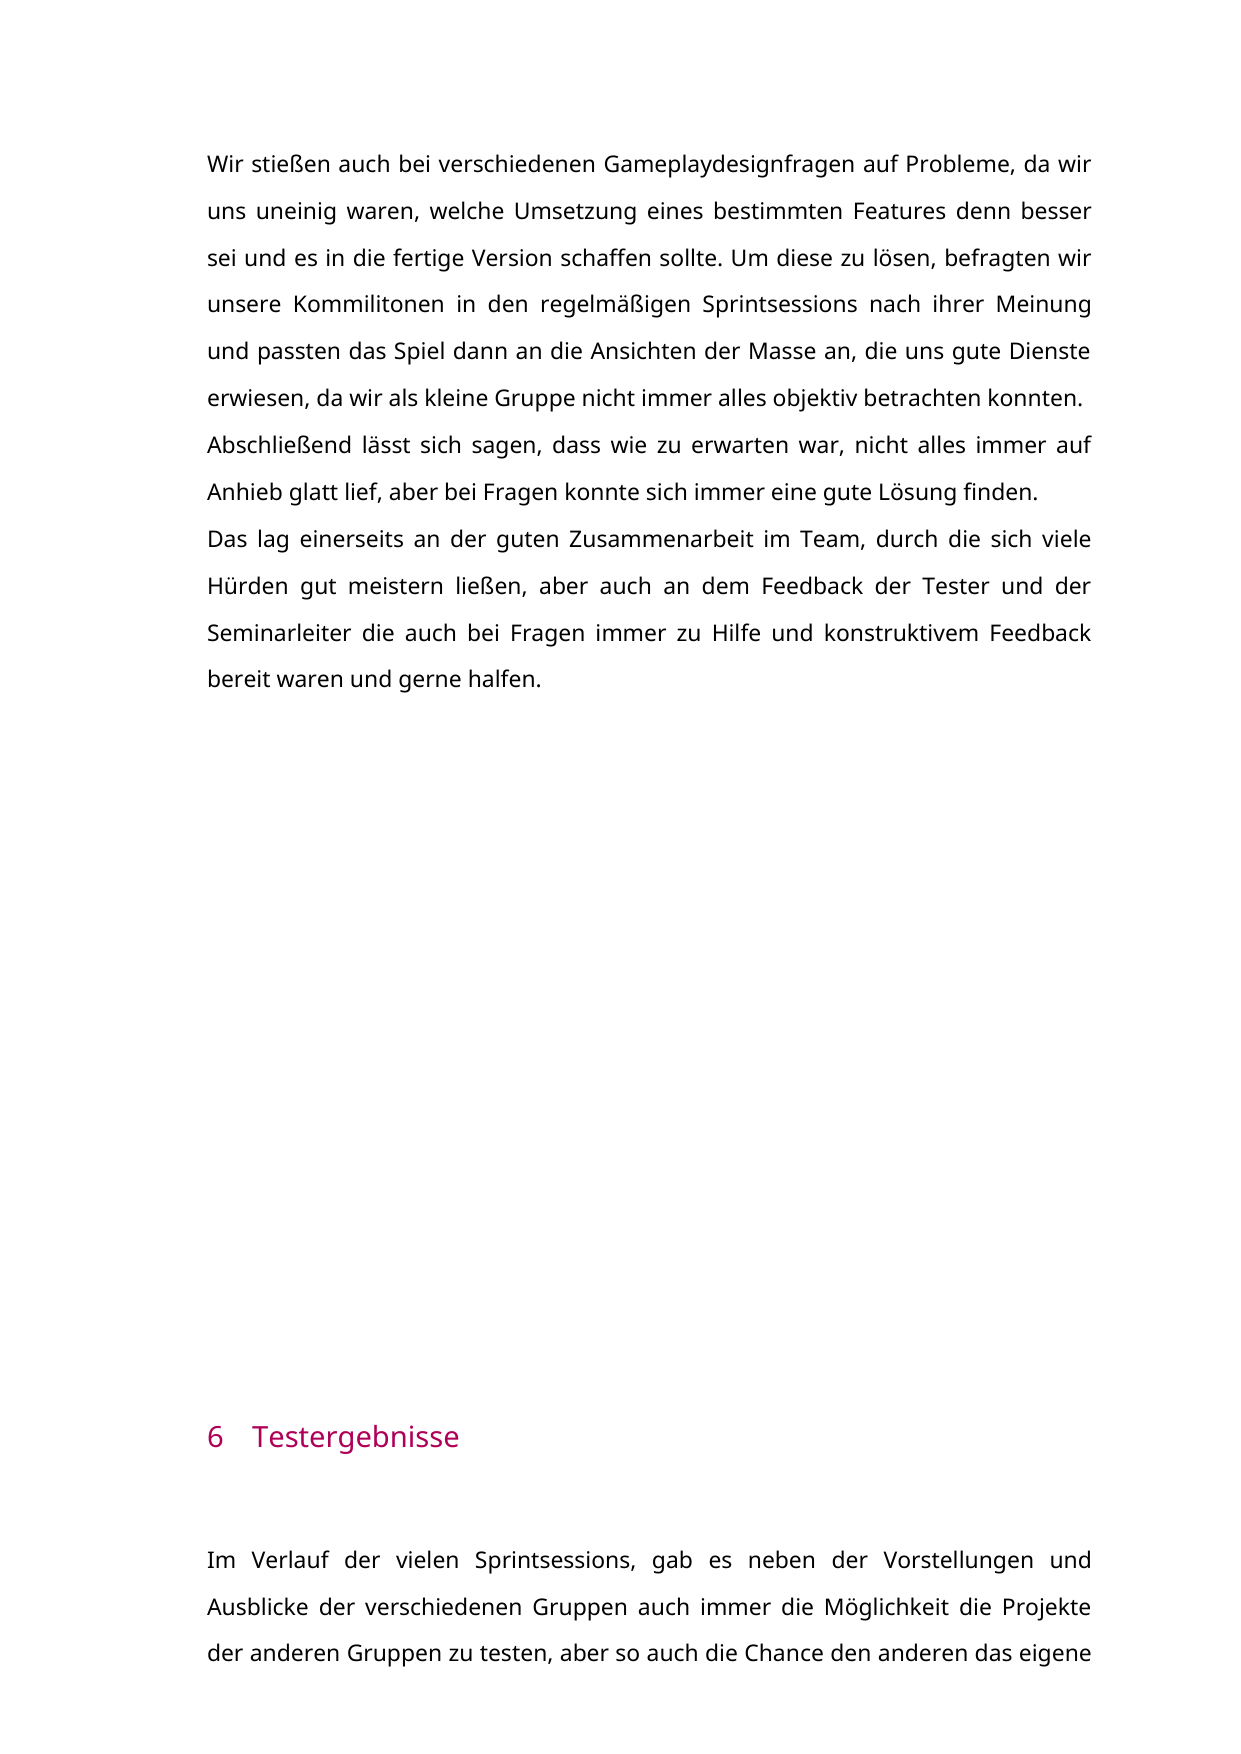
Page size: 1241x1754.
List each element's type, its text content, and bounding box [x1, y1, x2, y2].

text Das lag einerseits an der guten Zusammenarbeit im Team, durch die sich viele Hürden gut meistern ließen, aber auch an dem Feedback der Tester und der Seminarleiter die auch bei Fragen immer zu Hilfe und konstruktivem Feedback bereit waren und gerne halfen. [207, 523, 1092, 694]
text Im Verlauf der vielen Sprintsessions, gab es neben der Vorstellungen und Ausblicke der verschiedenen Gruppen auch immer die Möglichkeit die Projekte der anderen Gruppen zu testen, aber so auch die Chance den anderen das eigene [207, 1544, 1092, 1669]
text Wir stießen auch bei verschiedenen Gameplaydesignfragen auf Probleme, da wir uns uneinig waren, welche Umsetzung eines bestimmten Features denn besser sei und es in die fertige Version schaffen sollte. Um diese zu lösen, befragten wir unsere Kommilitonen in den regelmäßigen Sprintsessions nach ihrer Meinung und passten das Spiel dann an die Ansichten der Masse an, die uns gute Dienste erwiesen, da wir als kleine Gruppe nicht immer alles objektiv betrachten konnten. [207, 148, 1092, 413]
text Abschließend lässt sich sagen, dass wie zu erwarten war, nicht alles immer auf Anhieb glatt lief, aber bei Fragen konnte sich immer eine gute Lösung finden. [207, 429, 1092, 507]
subtitle Testergebnisse [207, 1416, 1092, 1456]
